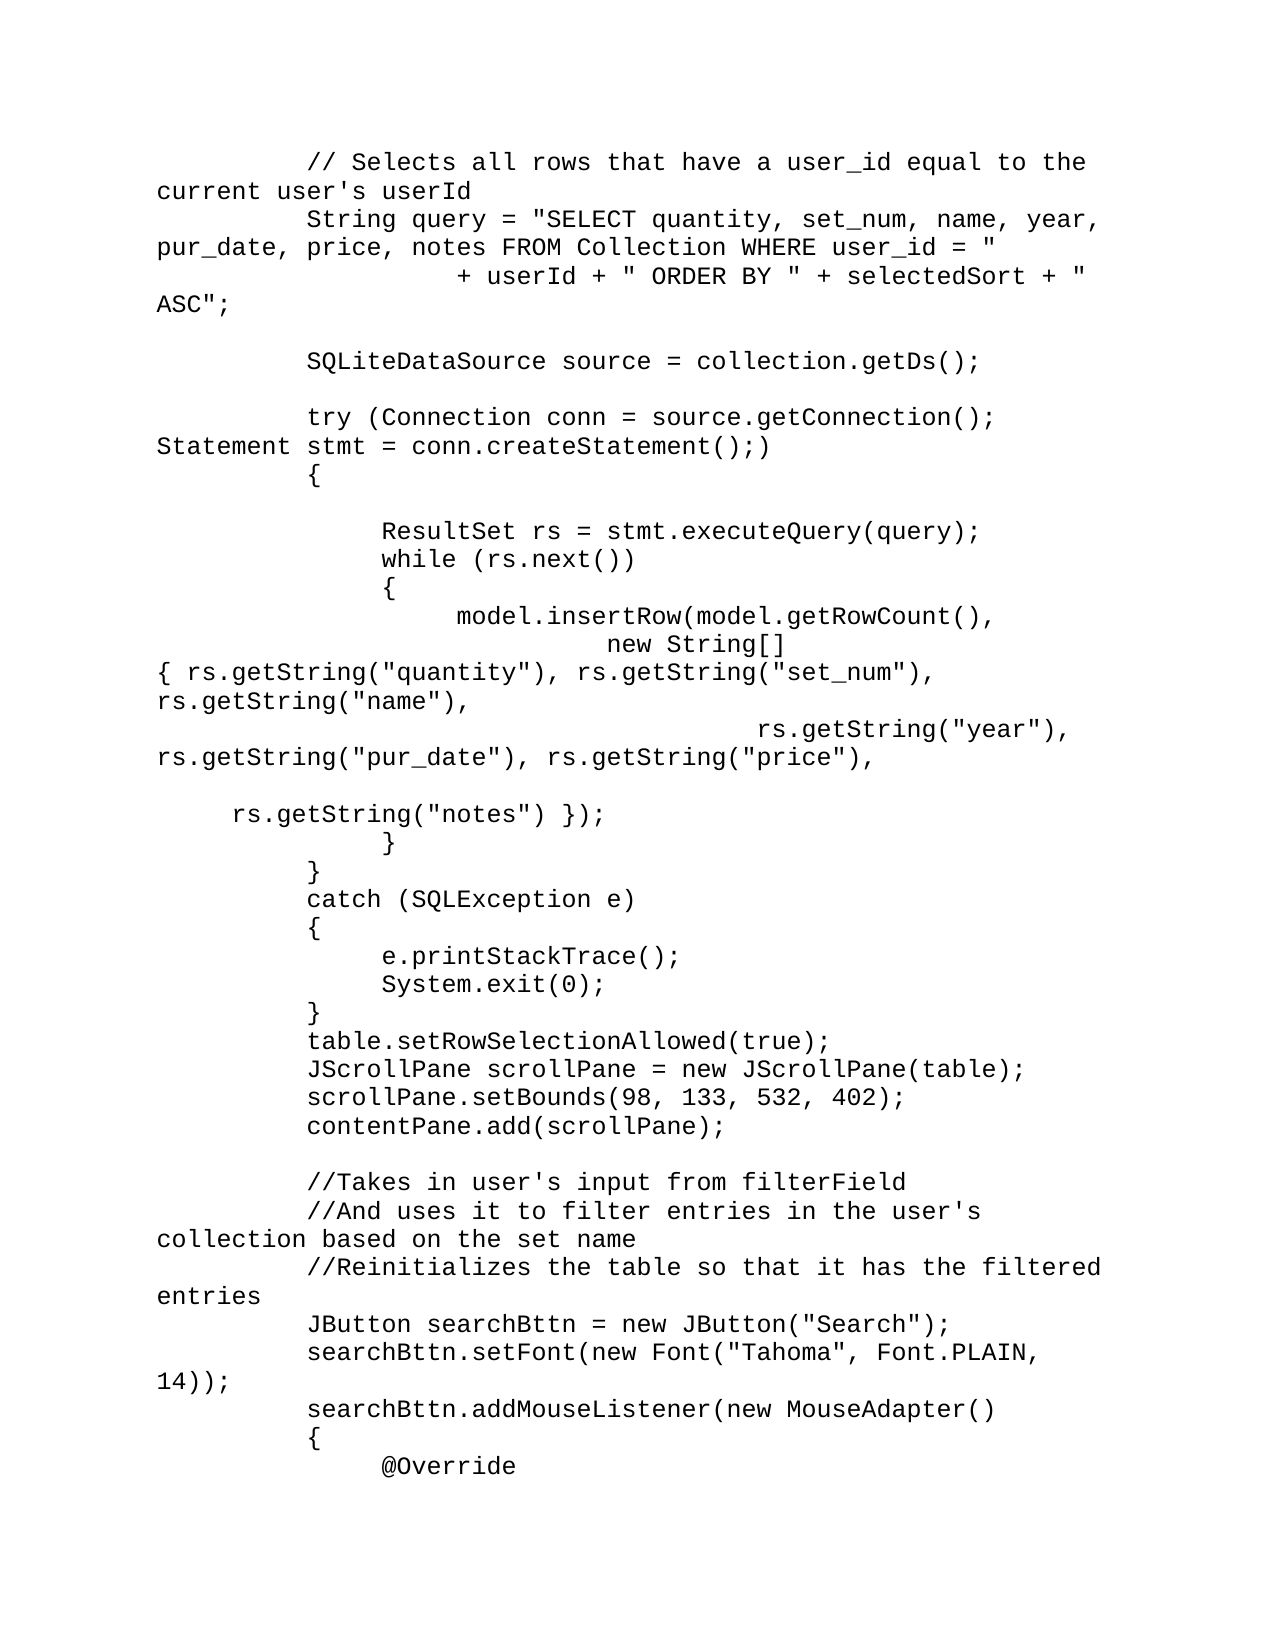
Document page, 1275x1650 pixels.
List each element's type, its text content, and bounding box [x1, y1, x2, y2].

text } [156, 830, 1118, 858]
text ResultSet rs = stmt.executeQuery(query); [156, 518, 1118, 547]
text e.printStackTrace(); [156, 943, 1118, 972]
text SQLiteDataSource source = collection.getDs(); [156, 348, 1118, 377]
text } [156, 1000, 1118, 1028]
text scrollPane.setBounds(98, 133, 532, 402); [156, 1085, 1118, 1113]
text table.setRowSelectionAllowed(true); [156, 1028, 1118, 1057]
text //Takes in user's input from filterField [156, 1170, 1118, 1198]
text model.insertRow(model.getRowCount(), [156, 603, 1118, 632]
text } [156, 858, 1118, 887]
text //And uses it to filter entries in the user's collection based on the set name [156, 1198, 1118, 1255]
text // Selects all rows that have a user_id equal to the current user's userId [156, 150, 1118, 207]
text new String[] { rs.getString("quantity"), rs.getString("set_num"), rs.getString("name"), [156, 632, 1118, 717]
text searchBttn.addMouseListener(new MouseAdapter() [156, 1397, 1118, 1425]
text @Override [156, 1453, 1118, 1482]
text String query = "SELECT quantity, set_num, name, year, pur_date, price, notes FROM Collection WHERE user_id = " [156, 207, 1118, 263]
text rs.getString("year"), rs.getString("pur_date"), rs.getString("price"), [156, 717, 1118, 773]
text try (Connection conn = source.getConnection(); Statement stmt = conn.createStatement();) [156, 405, 1118, 462]
text searchBttn.setFont(new Font("Tahoma", Font.PLAIN, 14)); [156, 1340, 1118, 1397]
text while (rs.next()) [156, 547, 1118, 575]
text { [156, 575, 1118, 603]
text + userId + " ORDER BY " + selectedSort + " ASC"; [156, 263, 1118, 320]
text contentPane.add(scrollPane); [156, 1113, 1118, 1142]
text JScrollPane scrollPane = new JScrollPane(table); [156, 1057, 1118, 1085]
text { [156, 1425, 1118, 1453]
text JButton searchBttn = new JButton("Search"); [156, 1312, 1118, 1340]
text //Reinitializes the table so that it has the filtered entries [156, 1255, 1118, 1312]
text rs.getString("notes") }); [156, 773, 1118, 830]
text System.exit(0); [156, 972, 1118, 1000]
text { [156, 915, 1118, 943]
text { [156, 462, 1118, 490]
text catch (SQLException e) [156, 887, 1118, 915]
